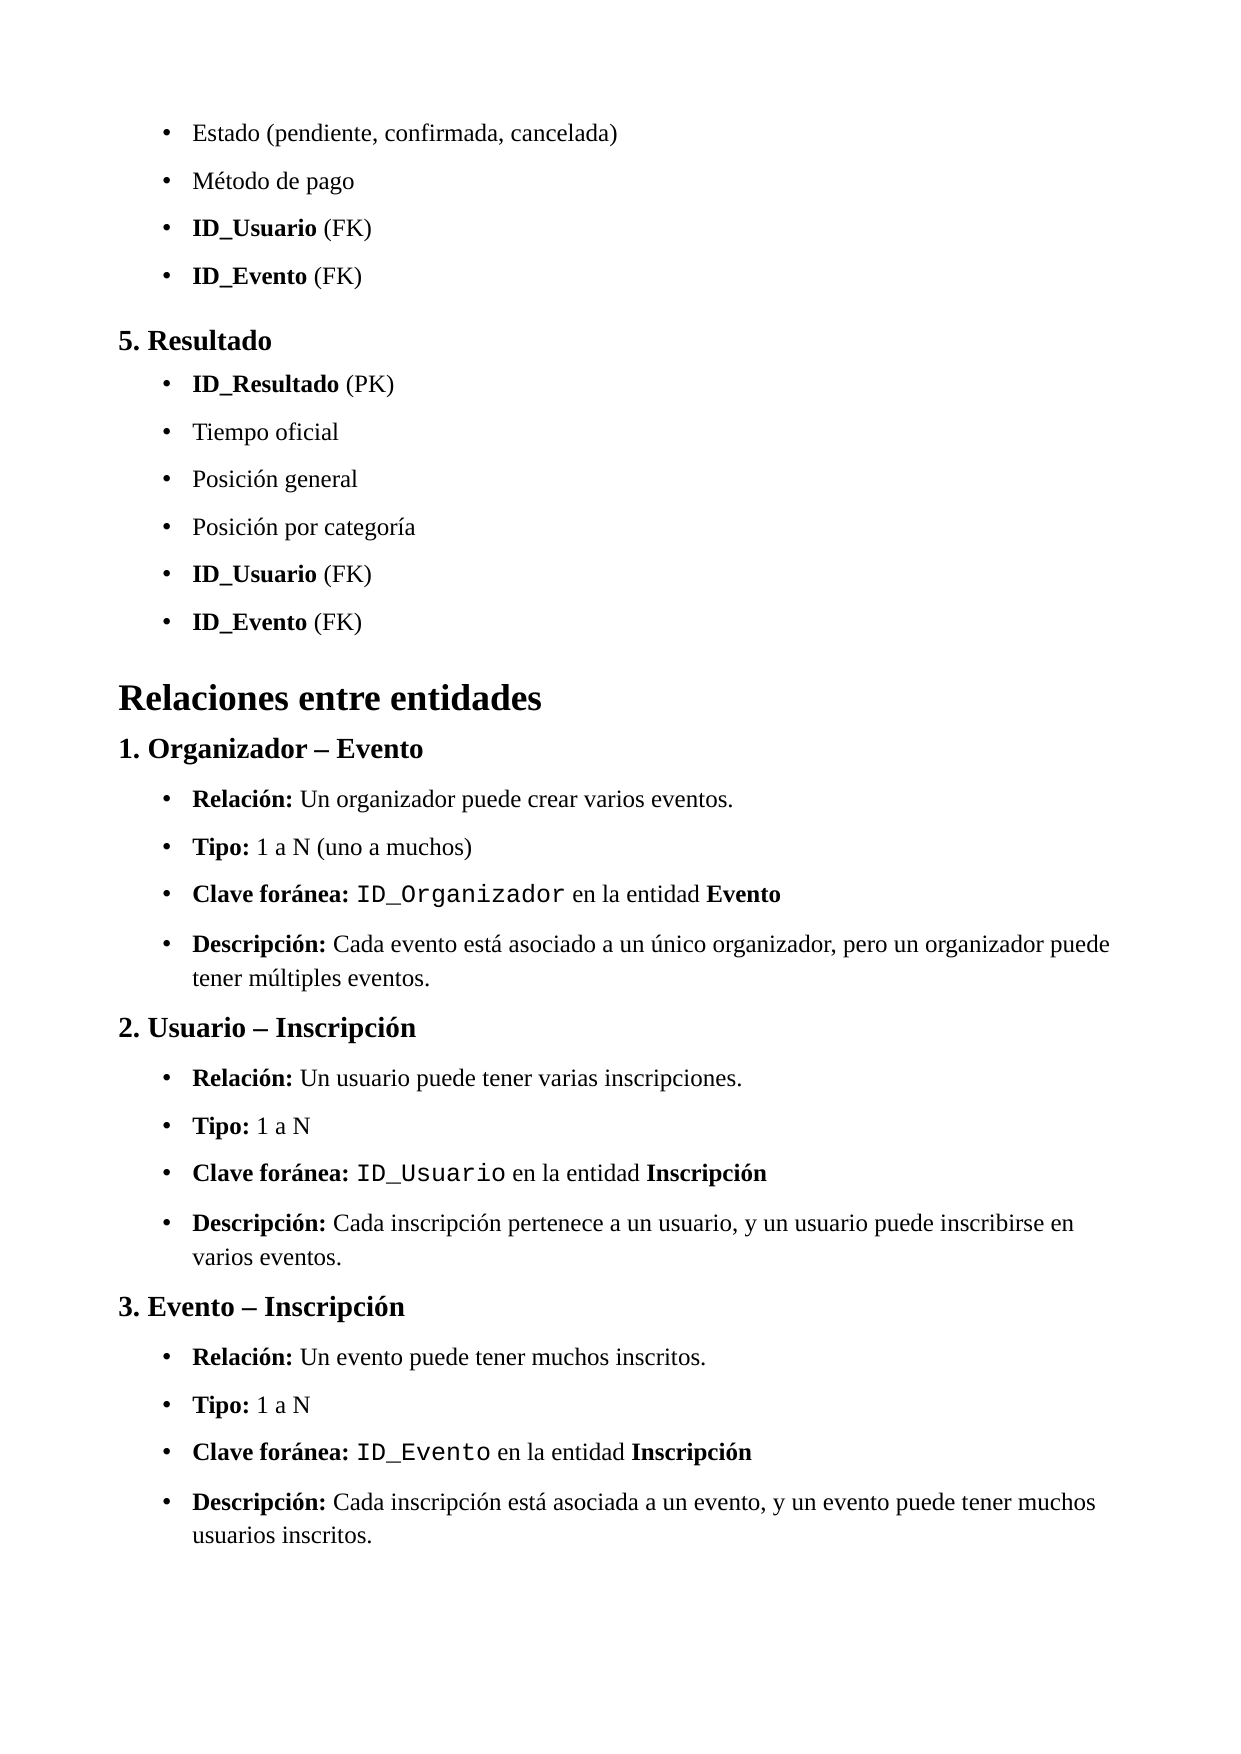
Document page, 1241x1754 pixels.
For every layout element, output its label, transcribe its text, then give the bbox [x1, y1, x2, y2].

list Relación: Un usuario puede tener varias inscripciones. [162, 1063, 1122, 1092]
list Tipo: 1 a N [162, 1111, 1122, 1140]
list Clave foránea: ID_Usuario en la entidad Inscripción [162, 1158, 1122, 1189]
list Clave foránea: ID_Evento en la entidad Inscripción [162, 1437, 1122, 1468]
list ID_Evento (FK) [162, 261, 1122, 290]
list ID_Resultado (PK) [162, 369, 1122, 398]
list Descripción: Cada inscripción pertenece a un usuario, y un usuario puede inscribirse en varios eventos. [162, 1208, 1122, 1270]
subtitle 1. Organizador – Evento [118, 731, 1122, 765]
subtitle 5. Resultado [118, 323, 1122, 357]
list Posición general [162, 464, 1122, 493]
list Descripción: Cada inscripción está asociada a un evento, y un evento puede tener muchos usuarios inscritos. [162, 1487, 1122, 1549]
list Descripción: Cada evento está asociado a un único organizador, pero un organizador puede tener múltiples eventos. [162, 929, 1122, 991]
list Relación: Un organizador puede crear varios eventos. [162, 784, 1122, 813]
list Tipo: 1 a N [162, 1390, 1122, 1419]
list Posición por categoría [162, 512, 1122, 541]
list Estado (pendiente, confirmada, cancelada) [162, 118, 1122, 147]
subtitle Relaciones entre entidades [118, 676, 1122, 719]
list Relación: Un evento puede tener muchos inscritos. [162, 1342, 1122, 1371]
subtitle 3. Evento – Inscripción [118, 1289, 1122, 1323]
list ID_Evento (FK) [162, 607, 1122, 636]
list Método de pago [162, 166, 1122, 194]
subtitle 2. Usuario – Inscripción [118, 1010, 1122, 1044]
list Clave foránea: ID_Organizador en la entidad Evento [162, 879, 1122, 910]
list Tiempo oficial [162, 417, 1122, 446]
list Tipo: 1 a N (uno a muchos) [162, 832, 1122, 861]
list ID_Usuario (FK) [162, 559, 1122, 588]
list ID_Usuario (FK) [162, 213, 1122, 242]
